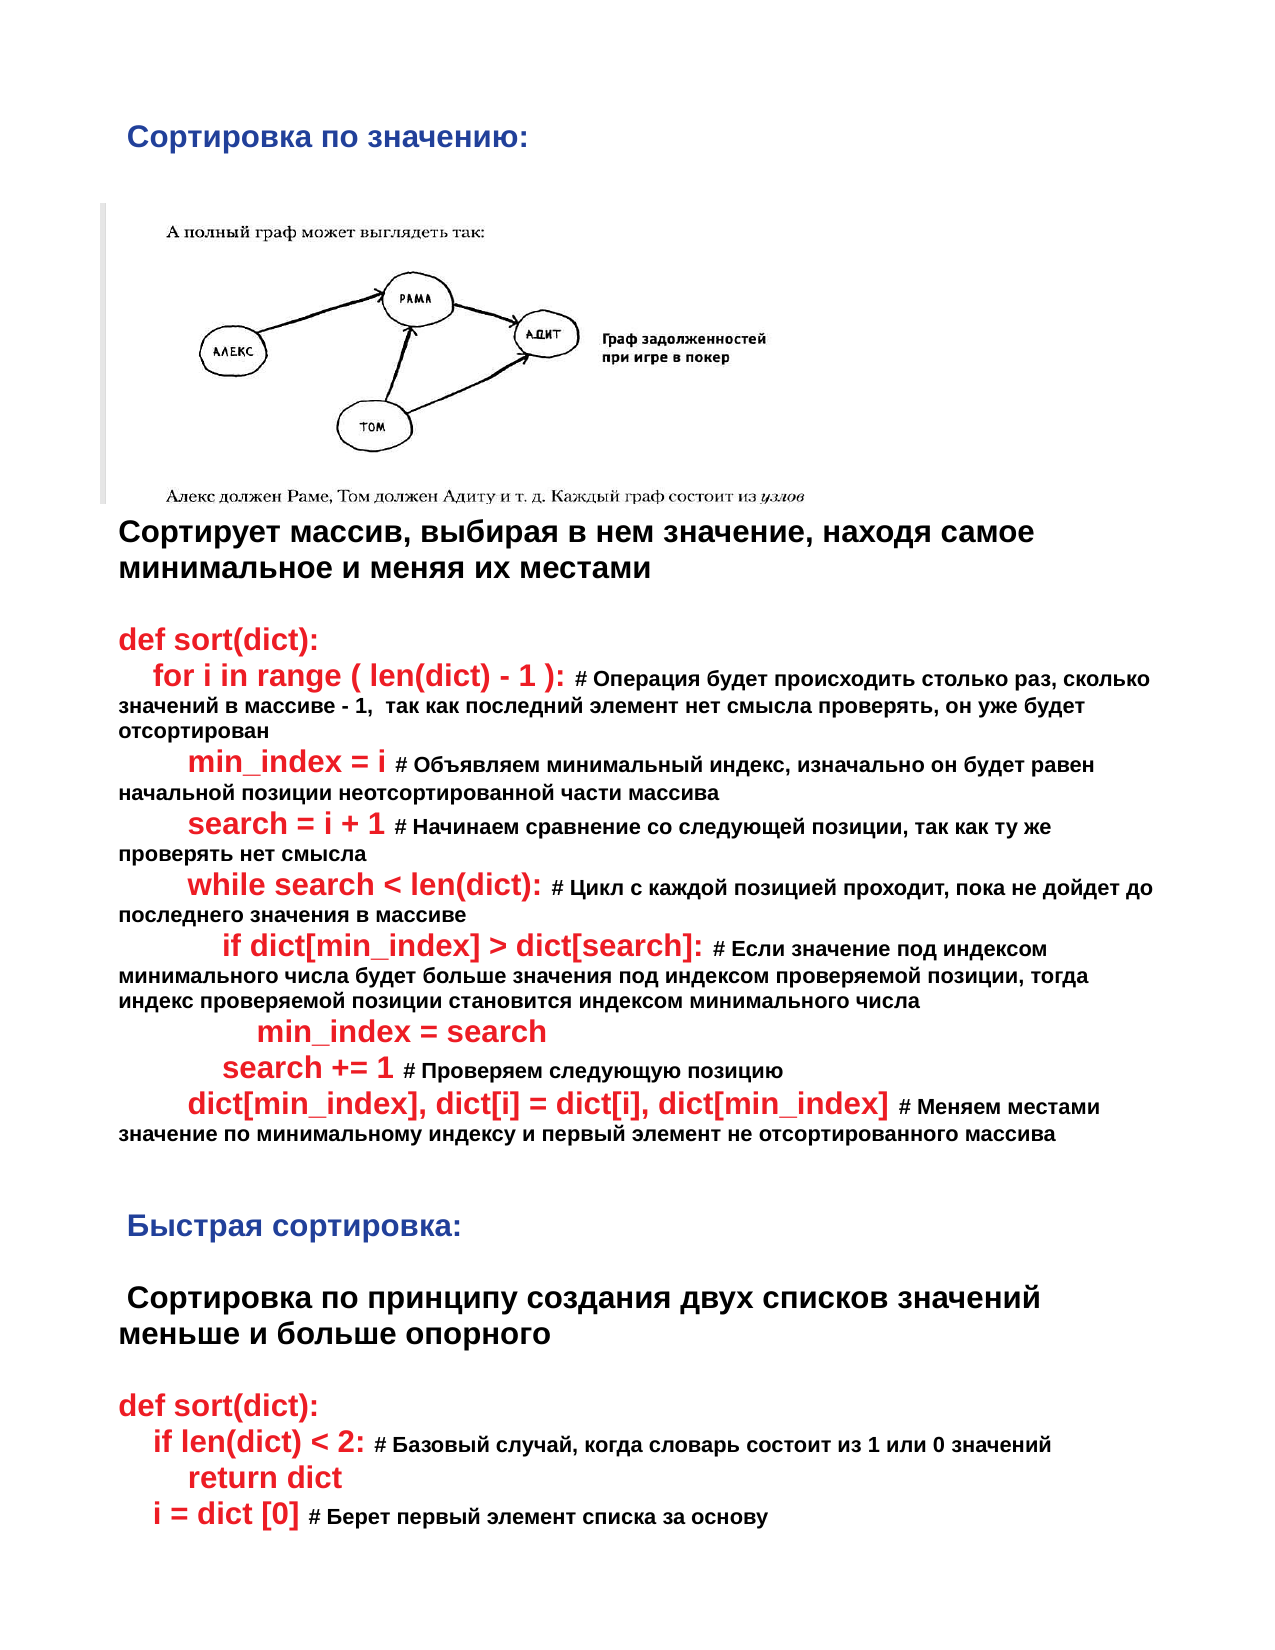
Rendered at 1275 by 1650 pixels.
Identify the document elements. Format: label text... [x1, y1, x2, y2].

text search = i + 1 # Начинаем сравнение со следующей позиции, так как ту же проверять нет смысла [118, 805, 1157, 866]
text Сортировка по значению: [118, 118, 1157, 154]
text последнего значения в массиве [118, 902, 1157, 927]
text dict[min_index], dict[i] = dict[i], dict[min_index] # Меняем местами значение по минимальному индексу и первый элемент не отсортированного массива [118, 1085, 1157, 1146]
text min_index = search [118, 1013, 1157, 1049]
text min_index = i # Объявляем минимальный индекс, изначально он будет равен начальной позиции неотсортированной части массива [118, 743, 1157, 805]
text def sort(dict): [118, 621, 1157, 657]
text if dict[min_index] > dict[search]: # Если значение под индексом минимального числа будет больше значения под индексом проверяемой позиции, тогда индекс проверяемой позиции становится индексом минимального числа [118, 927, 1157, 1013]
text Сортировка по принципу создания двух списков значений меньше и больше опорного [118, 1279, 1157, 1351]
text Быстрая сортировка: [118, 1207, 1157, 1243]
text def sort(dict): if len(dict) < 2: # Базовый случай, когда словарь состоит из 1 или 0 значений return dict i = dict [0] # Берет первый элемент списка за основу [118, 1387, 1157, 1531]
text while search < len(dict): # Цикл с каждой позицией проходит, пока не дойдет до [118, 866, 1157, 902]
text for i in range ( len(dict) - 1 ): # Операция будет происходить столько раз, сколько значений в массиве - 1, так как последний элемент нет смысла проверять, он уже будет отсортирован [118, 657, 1157, 743]
text Сортирует массив, выбирая в нем значение, находя самое минимальное и меняя их местами [118, 513, 1157, 585]
text search += 1 # Проверяем следующую позицию [118, 1049, 1157, 1085]
picture [100, 203, 862, 504]
